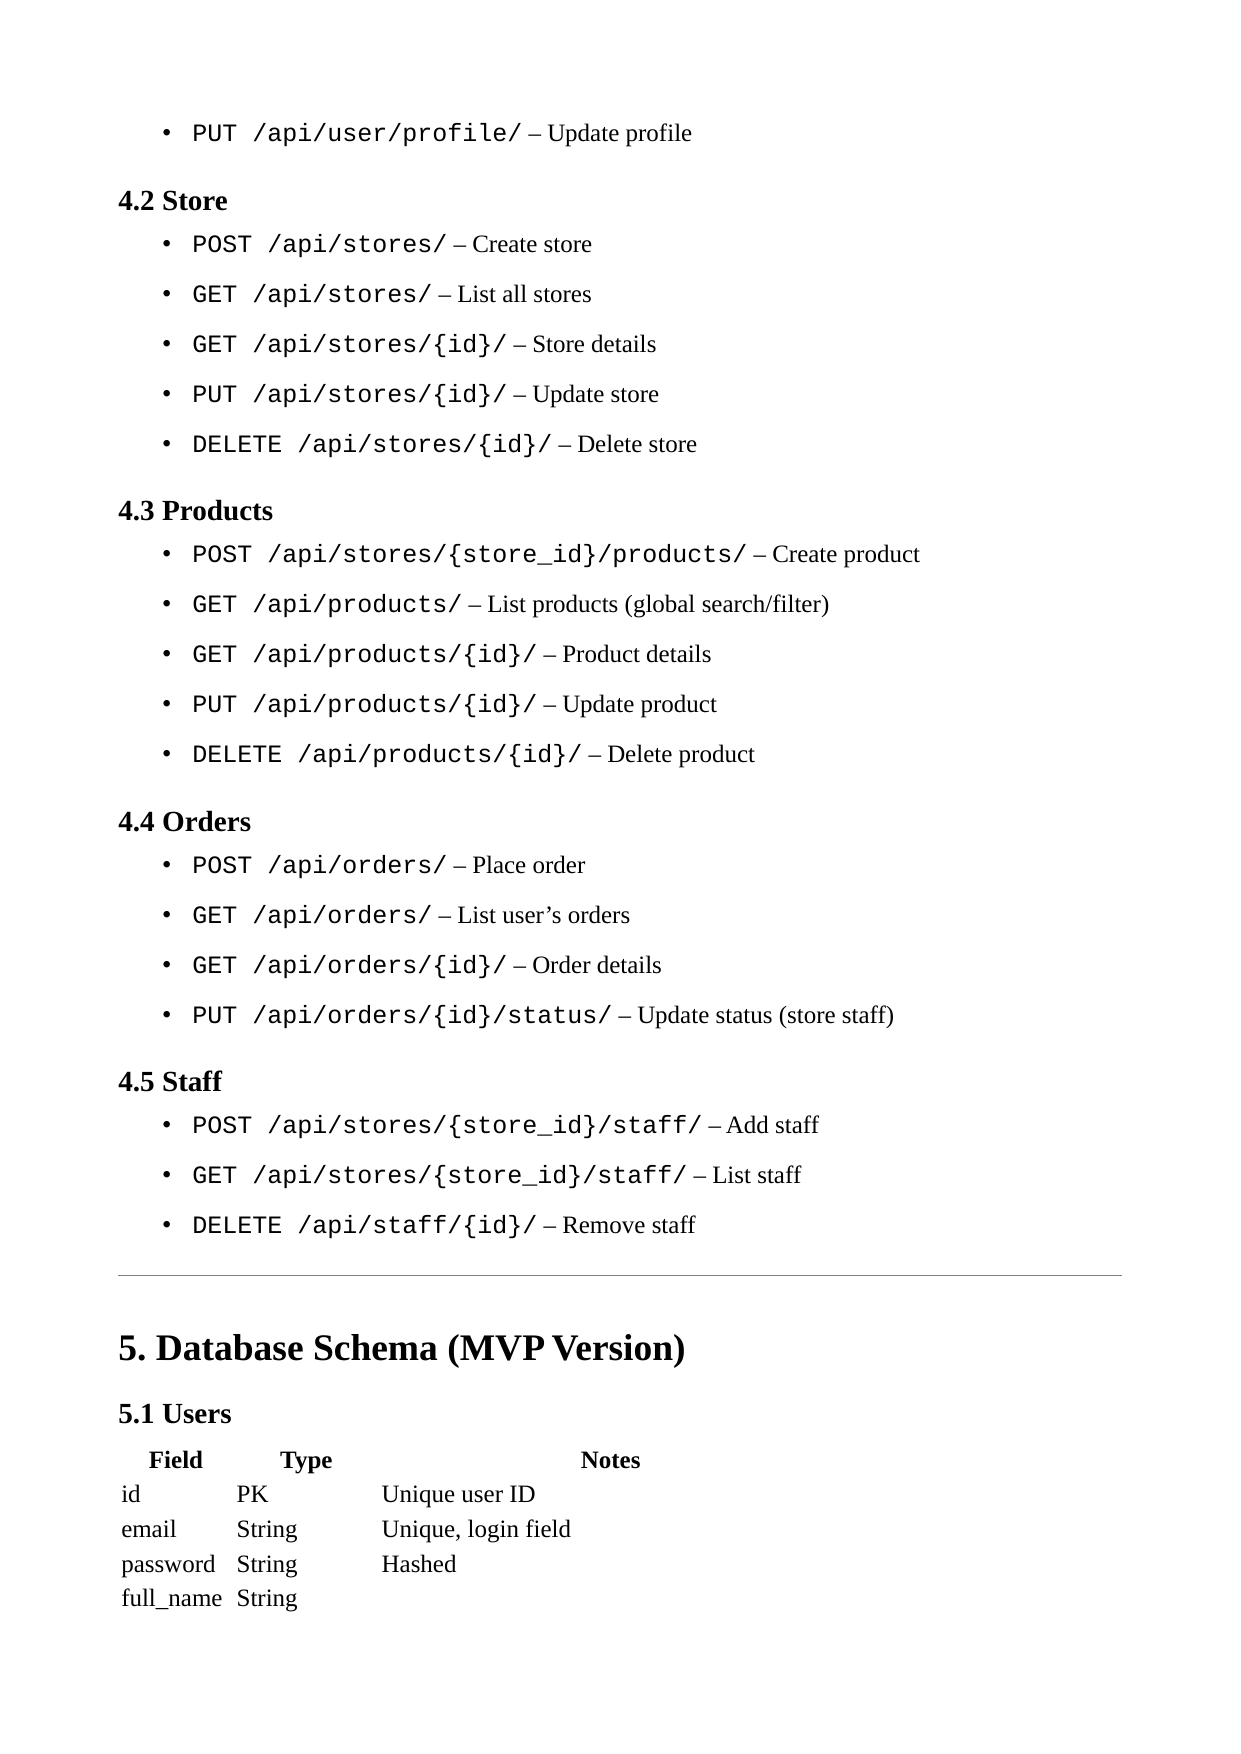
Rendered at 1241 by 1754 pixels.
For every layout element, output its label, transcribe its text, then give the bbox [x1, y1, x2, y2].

list GET /api/stores/{id}/ – Store details [162, 329, 1122, 359]
subtitle 5. Database Schema (MVP Version) [118, 1326, 1122, 1369]
subtitle 4.4 Orders [118, 804, 1122, 837]
list GET /api/orders/ – List user’s orders [162, 900, 1122, 931]
list POST /api/stores/ – Create store [162, 229, 1122, 259]
list PUT /api/stores/{id}/ – Update store [162, 379, 1122, 409]
list GET /api/products/ – List products (global search/filter) [162, 589, 1122, 620]
table_header Notes [379, 1442, 842, 1477]
list PUT /api/user/profile/ – Update profile [162, 118, 1122, 149]
table_cell email [118, 1511, 233, 1546]
list DELETE /api/staff/{id}/ – Remove staff [162, 1211, 1122, 1241]
subtitle 5.1 Users [118, 1396, 1122, 1429]
list DELETE /api/stores/{id}/ – Delete store [162, 429, 1122, 459]
subtitle 4.2 Store [118, 183, 1122, 216]
list PUT /api/orders/{id}/status/ – Update status (store staff) [162, 1000, 1122, 1031]
subtitle 4.3 Products [118, 493, 1122, 527]
list GET /api/stores/ – List all stores [162, 279, 1122, 309]
list DELETE /api/products/{id}/ – Delete product [162, 739, 1122, 770]
table_cell String [234, 1546, 378, 1580]
table_cell String [234, 1580, 378, 1615]
list POST /api/stores/{store_id}/staff/ – Add staff [162, 1111, 1122, 1141]
list POST /api/orders/ – Place order [162, 850, 1122, 881]
table_cell Unique user ID [379, 1477, 842, 1511]
table_cell PK [234, 1477, 378, 1511]
table_cell Hashed [379, 1546, 842, 1580]
table_cell password [118, 1546, 233, 1580]
table_header Field [118, 1442, 233, 1477]
table_cell [379, 1580, 842, 1615]
table_cell String [234, 1511, 378, 1546]
table_cell full_name [118, 1580, 233, 1615]
list GET /api/orders/{id}/ – Order details [162, 950, 1122, 981]
table_cell id [118, 1477, 233, 1511]
list GET /api/stores/{store_id}/staff/ – List staff [162, 1161, 1122, 1191]
list POST /api/stores/{store_id}/products/ – Create product [162, 539, 1122, 570]
list PUT /api/products/{id}/ – Update product [162, 689, 1122, 720]
table_header Type [234, 1442, 378, 1477]
table_cell Unique, login field [379, 1511, 842, 1546]
subtitle 4.5 Staff [118, 1064, 1122, 1098]
list GET /api/products/{id}/ – Product details [162, 639, 1122, 670]
